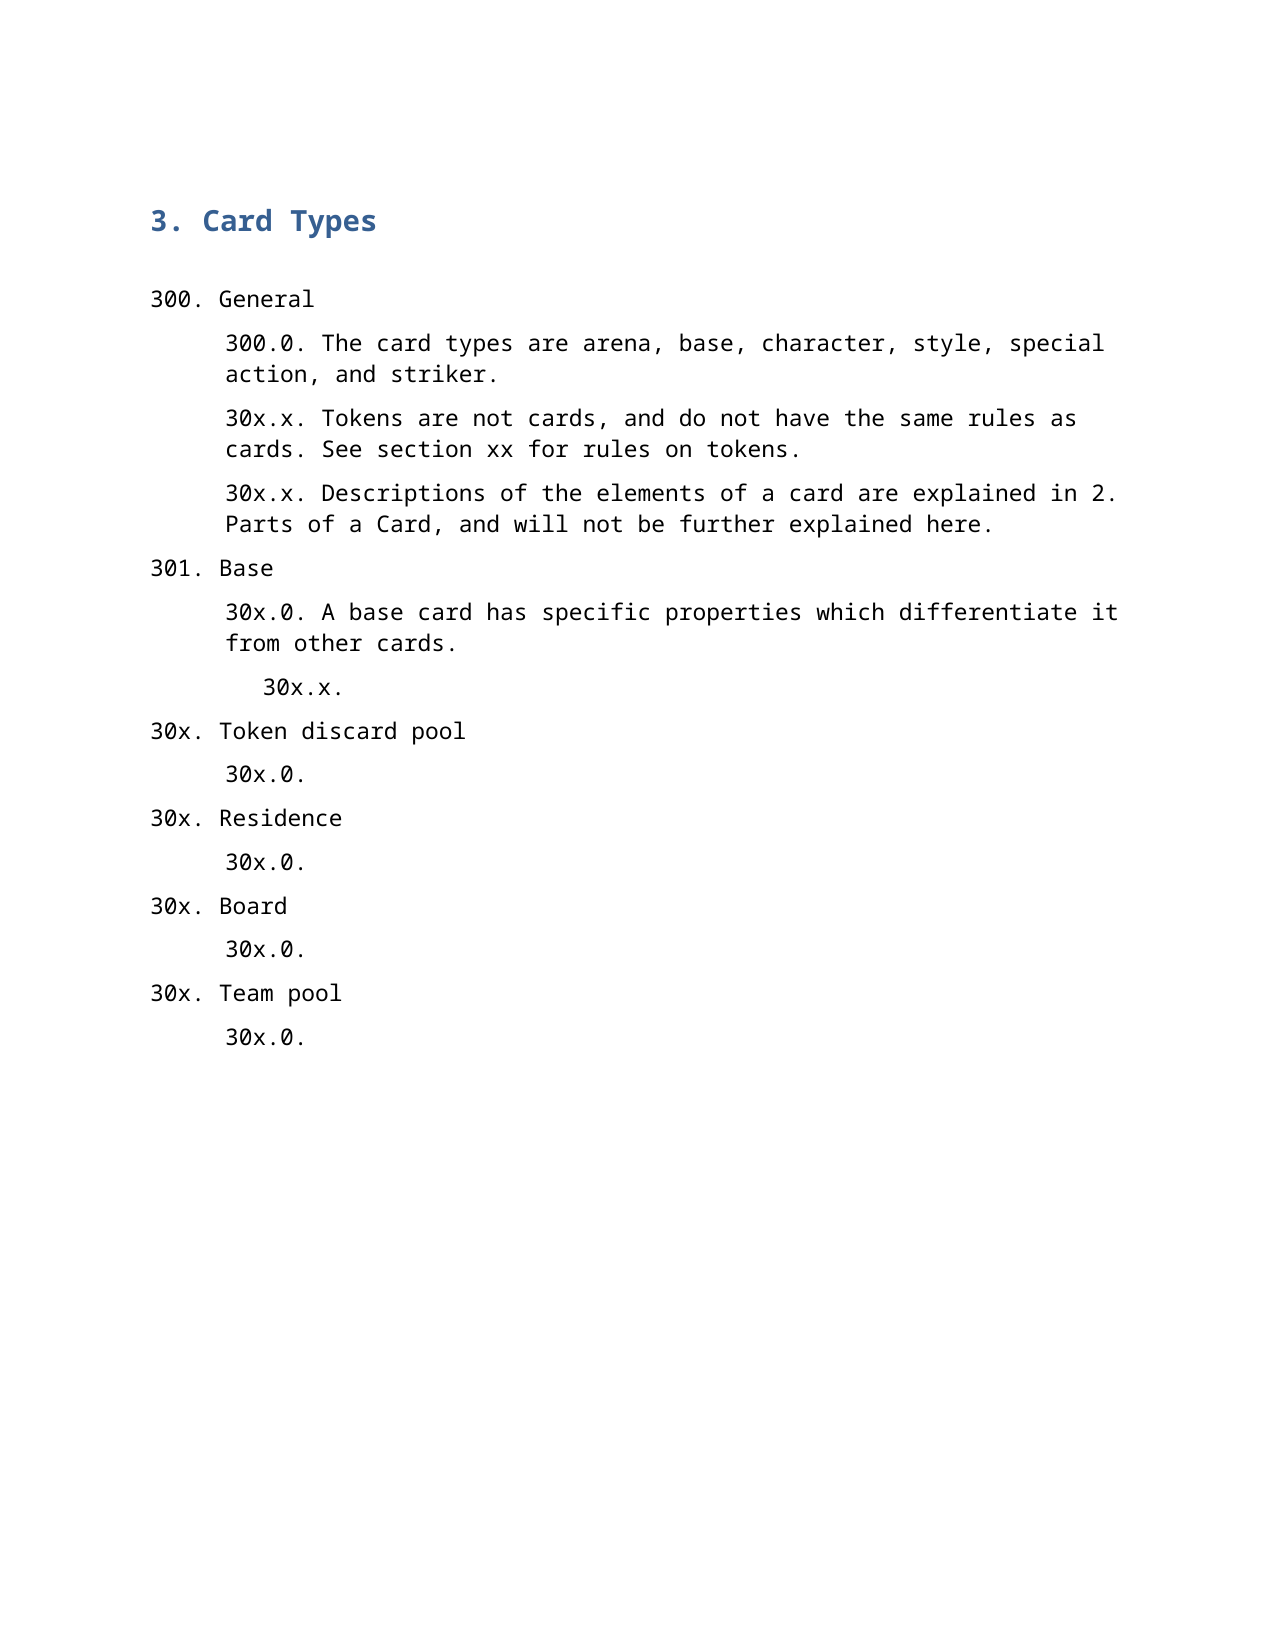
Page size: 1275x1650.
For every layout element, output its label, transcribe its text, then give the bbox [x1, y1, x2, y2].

text 30x. Team pool [150, 977, 1087, 1008]
text 30x.0. [225, 758, 1125, 790]
text 300. General [150, 283, 1087, 315]
text 30x. Token discard pool [150, 715, 1087, 746]
text 30x.x. Descriptions of the elements of a card are explained in 2. Parts of a Card, and will not be further explained here. [225, 477, 1125, 540]
text 30x.0. A base card has specific properties which differentiate it from other cards. [225, 596, 1125, 658]
text 30x. Residence [150, 802, 1087, 833]
text 301. Base [150, 552, 1087, 583]
subtitle 3. Card Types [150, 200, 1087, 240]
text 30x.x. Tokens are not cards, and do not have the same rules as cards. See section xx for rules on tokens. [225, 402, 1125, 465]
text 30x.0. [225, 1021, 1125, 1052]
text 30x.x. [262, 671, 1125, 702]
text 30x.0. [225, 846, 1125, 877]
text 300.0. The card types are arena, base, character, style, special action, and striker. [225, 327, 1125, 390]
text 30x. Board [150, 890, 1087, 921]
text 30x.0. [225, 933, 1125, 965]
